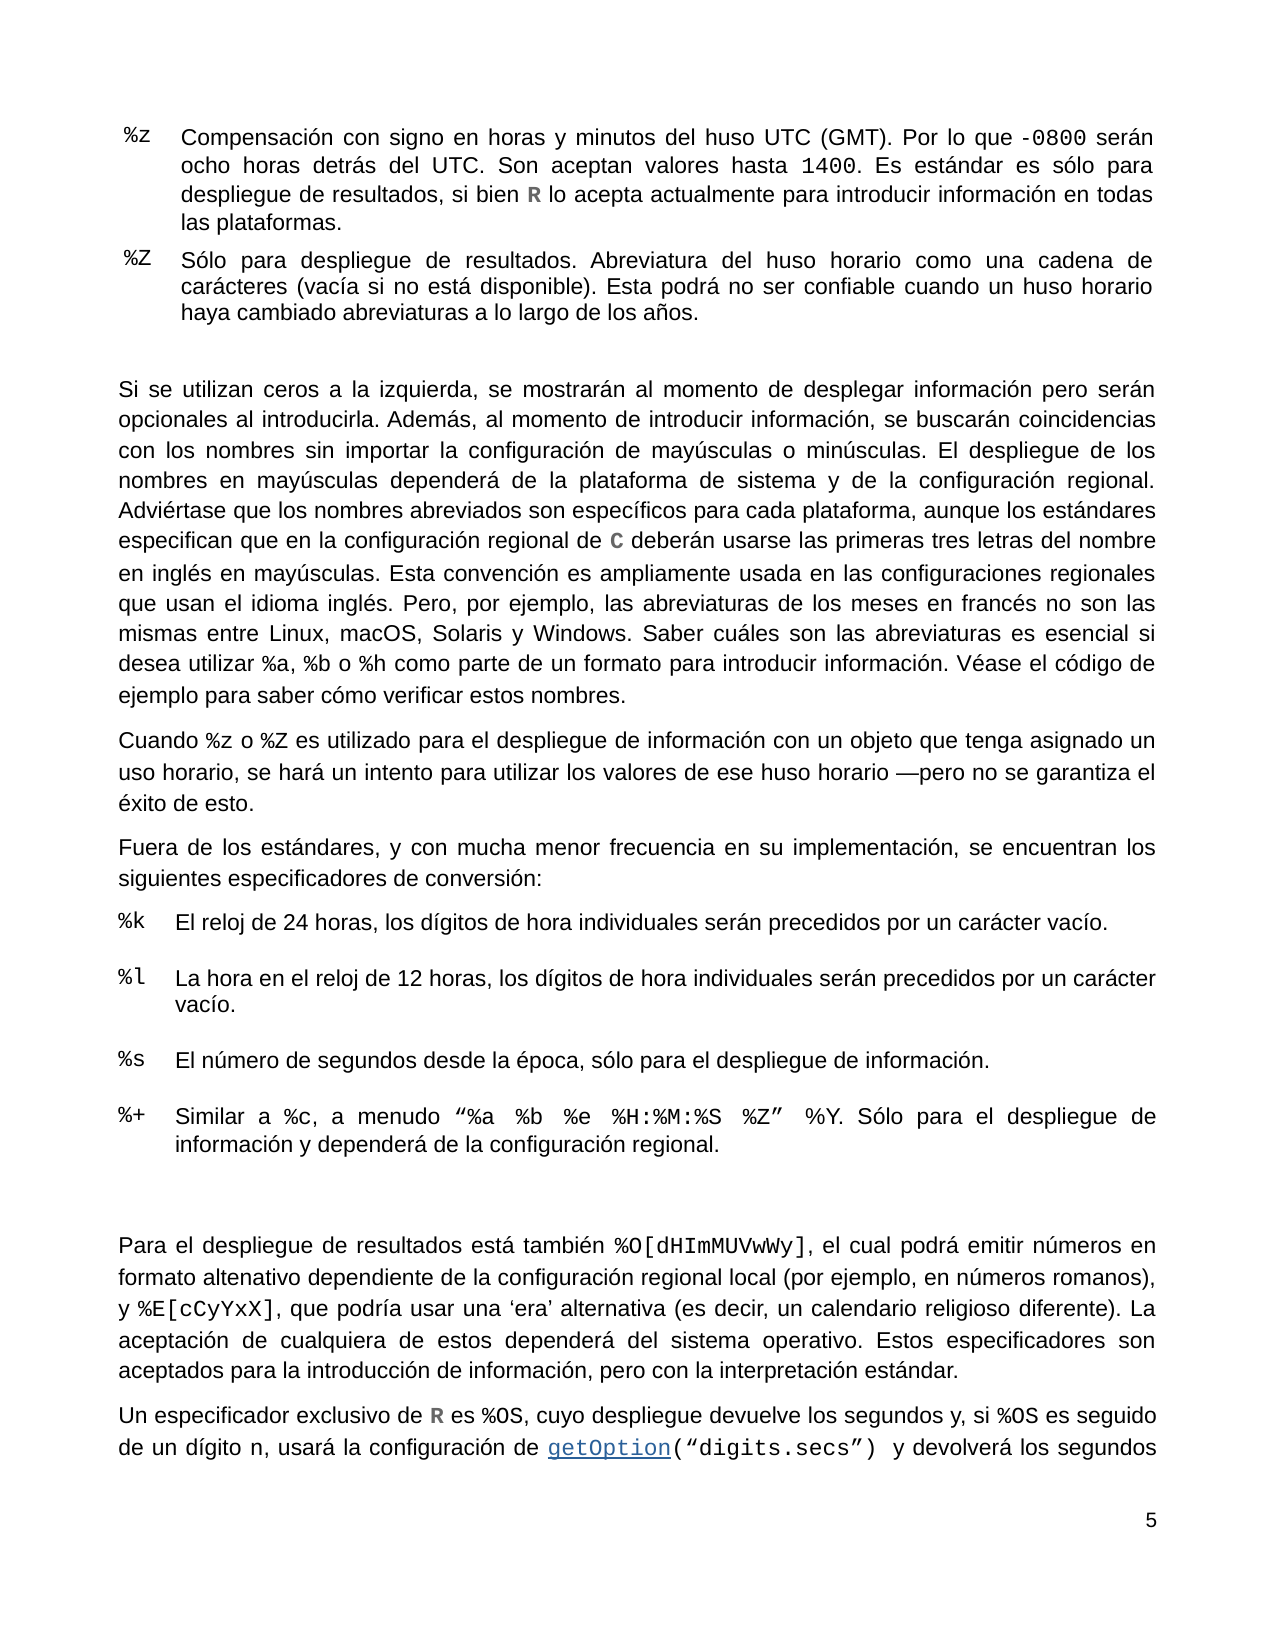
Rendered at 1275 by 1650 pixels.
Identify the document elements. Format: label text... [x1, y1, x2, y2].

table_cell %Z [118, 241, 175, 331]
table_cell El número de segundos desde la época, sólo para el despliegue de información. [175, 1047, 1157, 1103]
table_cell Similar a %c, a menudo “%a %b %e %H:%M:%S %Z” %Y. Sólo para el despliegue de información y dependerá de la configuración regional. [175, 1103, 1157, 1187]
text Si se utilizan ceros a la izquierda, se mostrarán al momento de desplegar información pero serán opcionales al introducirla. Además, al momento de introducir información, se buscarán coincidencias con los nombres sin importar la configuración de mayúsculas o minúsculas. El despliegue de los nombres en mayúsculas dependerá de la plataforma de sistema y de la configuración regional. Adviértase que los nombres abreviados son específicos para cada plataforma, aunque los estándares especifican que en la configuración regional de C deberán usarse las primeras tres letras del nombre en inglés en mayúsculas. Esta convención es ampliamente usada en las configuraciones regionales que usan el idioma inglés. Pero, por ejemplo, las abreviaturas de los meses en francés no son las mismas entre Linux, macOS, Solaris y Windows. Saber cuáles son las abreviaturas es esencial si desea utilizar %a, %b o %h como parte de un formato para introducir información. Véase el código de ejemplo para saber cómo verificar estos nombres. [118, 376, 1157, 709]
text Fuera de los estándares, y con mucha menor frecuencia en su implementación, se encuentran los siguientes especificadores de conversión: [118, 834, 1157, 891]
table_header %k [118, 909, 175, 965]
table_cell %s [118, 1047, 175, 1103]
table_cell %+ [118, 1103, 175, 1187]
table_cell %z [118, 118, 175, 241]
table_header El reloj de 24 horas, los dígitos de hora individuales serán precedidos por un carácter vacío. [175, 909, 1157, 965]
text Cuando %z o %Z es utilizado para el despliegue de información con un objeto que tenga asignado un uso horario, se hará un intento para utilizar los valores de ese huso horario —pero no se garantiza el éxito de esto. [118, 727, 1157, 816]
text Un especificador exclusivo de R es %OS, cuyo despliegue devuelve los segundos y, si %OS es seguido de un dígito n, usará la configuración de getOption(“digits.secs”) y devolverá los segundos [118, 1402, 1157, 1462]
table_cell Sólo para despliegue de resultados. Abreviatura del huso horario como una cadena de carácteres (vacía si no está disponible). Esta podrá no ser confiable cuando un huso horario haya cambiado abreviaturas a lo largo de los años. [175, 241, 1159, 331]
text Para el despliegue de resultados está también %O[dHImMUVwWy], el cual podrá emitir números en formato altenativo dependiente de la configuración regional local (por ejemplo, en números romanos), y %E[cCyYxX], que podría usar una ‘era’ alternativa (es decir, un calendario religioso diferente). La aceptación de cualquiera de estos dependerá del sistema operativo. Estos especificadores son aceptados para la introducción de información, pero con la interpretación estándar. [118, 1232, 1157, 1383]
table_cell %l [118, 965, 175, 1047]
table_cell La hora en el reloj de 12 horas, los dígitos de hora individuales serán precedidos por un carácter vacío. [175, 965, 1157, 1047]
table_cell Compensación con signo en horas y minutos del huso UTC (GMT). Por lo que -0800 serán ocho horas detrás del UTC. Son aceptan valores hasta 1400. Es estándar es sólo para despliegue de resultados, si bien R lo acepta actualmente para introducir información en todas las plataformas. [175, 118, 1159, 241]
